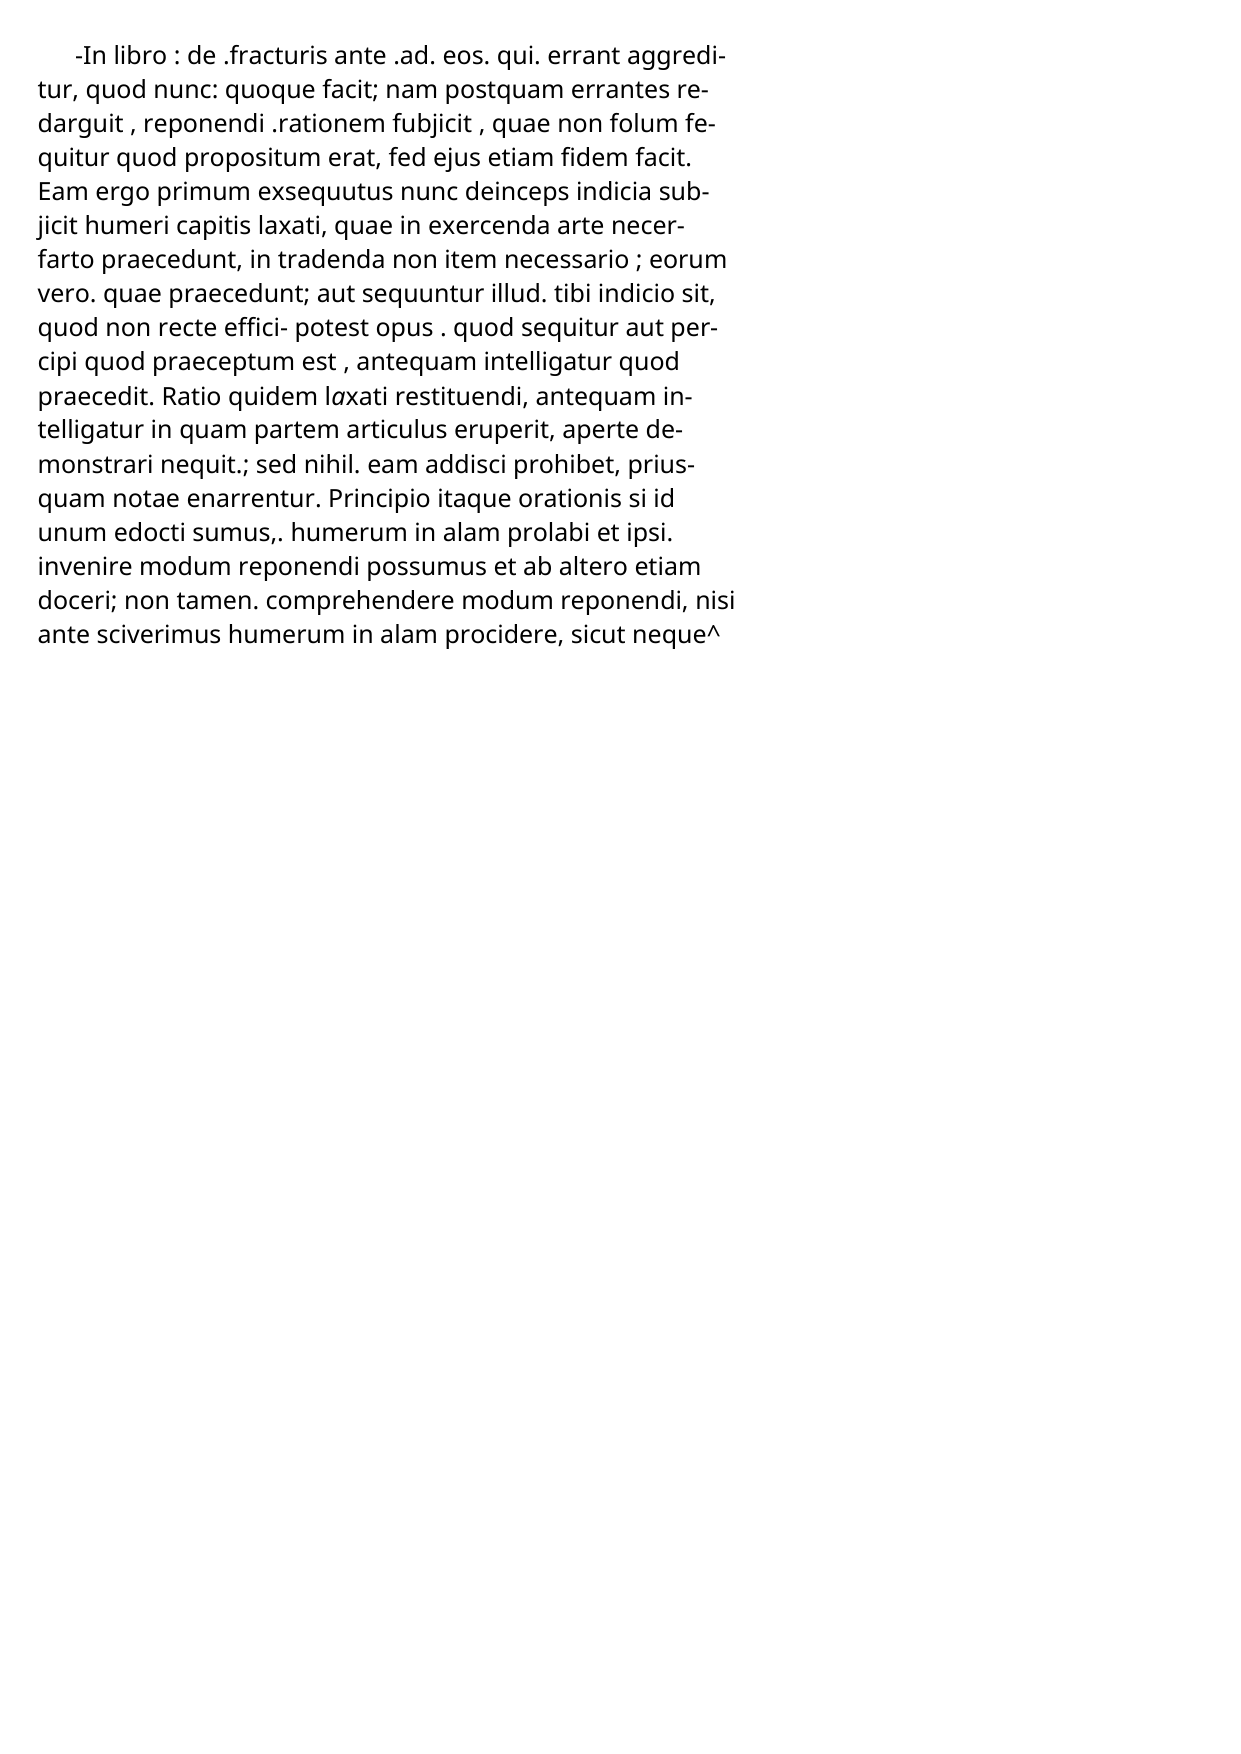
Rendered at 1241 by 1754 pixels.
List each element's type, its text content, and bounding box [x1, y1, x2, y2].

text -In libro : de .fracturis ante .ad. eos. qui. errant aggredi- tur, quod nunc: quoque facit; nam postquam errantes re- darguit , reponendi .rationem fubjicit , quae non folum fe- quitur quod propositum erat, fed ejus etiam fidem facit. Eam ergo primum exsequutus nunc deinceps indicia sub- jicit humeri capitis laxati, quae in exercenda arte necer- farto praecedunt, in tradenda non item necessario ; eorum vero. quae praecedunt; aut sequuntur illud. tibi indicio sit, quod non recte effici- potest opus . quod sequitur aut per- cipi quod praeceptum est , antequam intelligatur quod praecedit. Ratio quidem laxati restituendi, antequam in- telligatur in quam partem articulus eruperit, aperte de- monstrari nequit.; sed nihil. eam addisci prohibet, prius- quam notae enarrentur. Principio itaque orationis si id unum edocti sumus,. humerum in alam prolabi et ipsi. invenire modum reponendi possumus et ab altero etiam doceri; non tamen. comprehendere modum reponendi, nisi ante sciverimus humerum in alam procidere, sicut neque^ [37, 37, 1203, 651]
